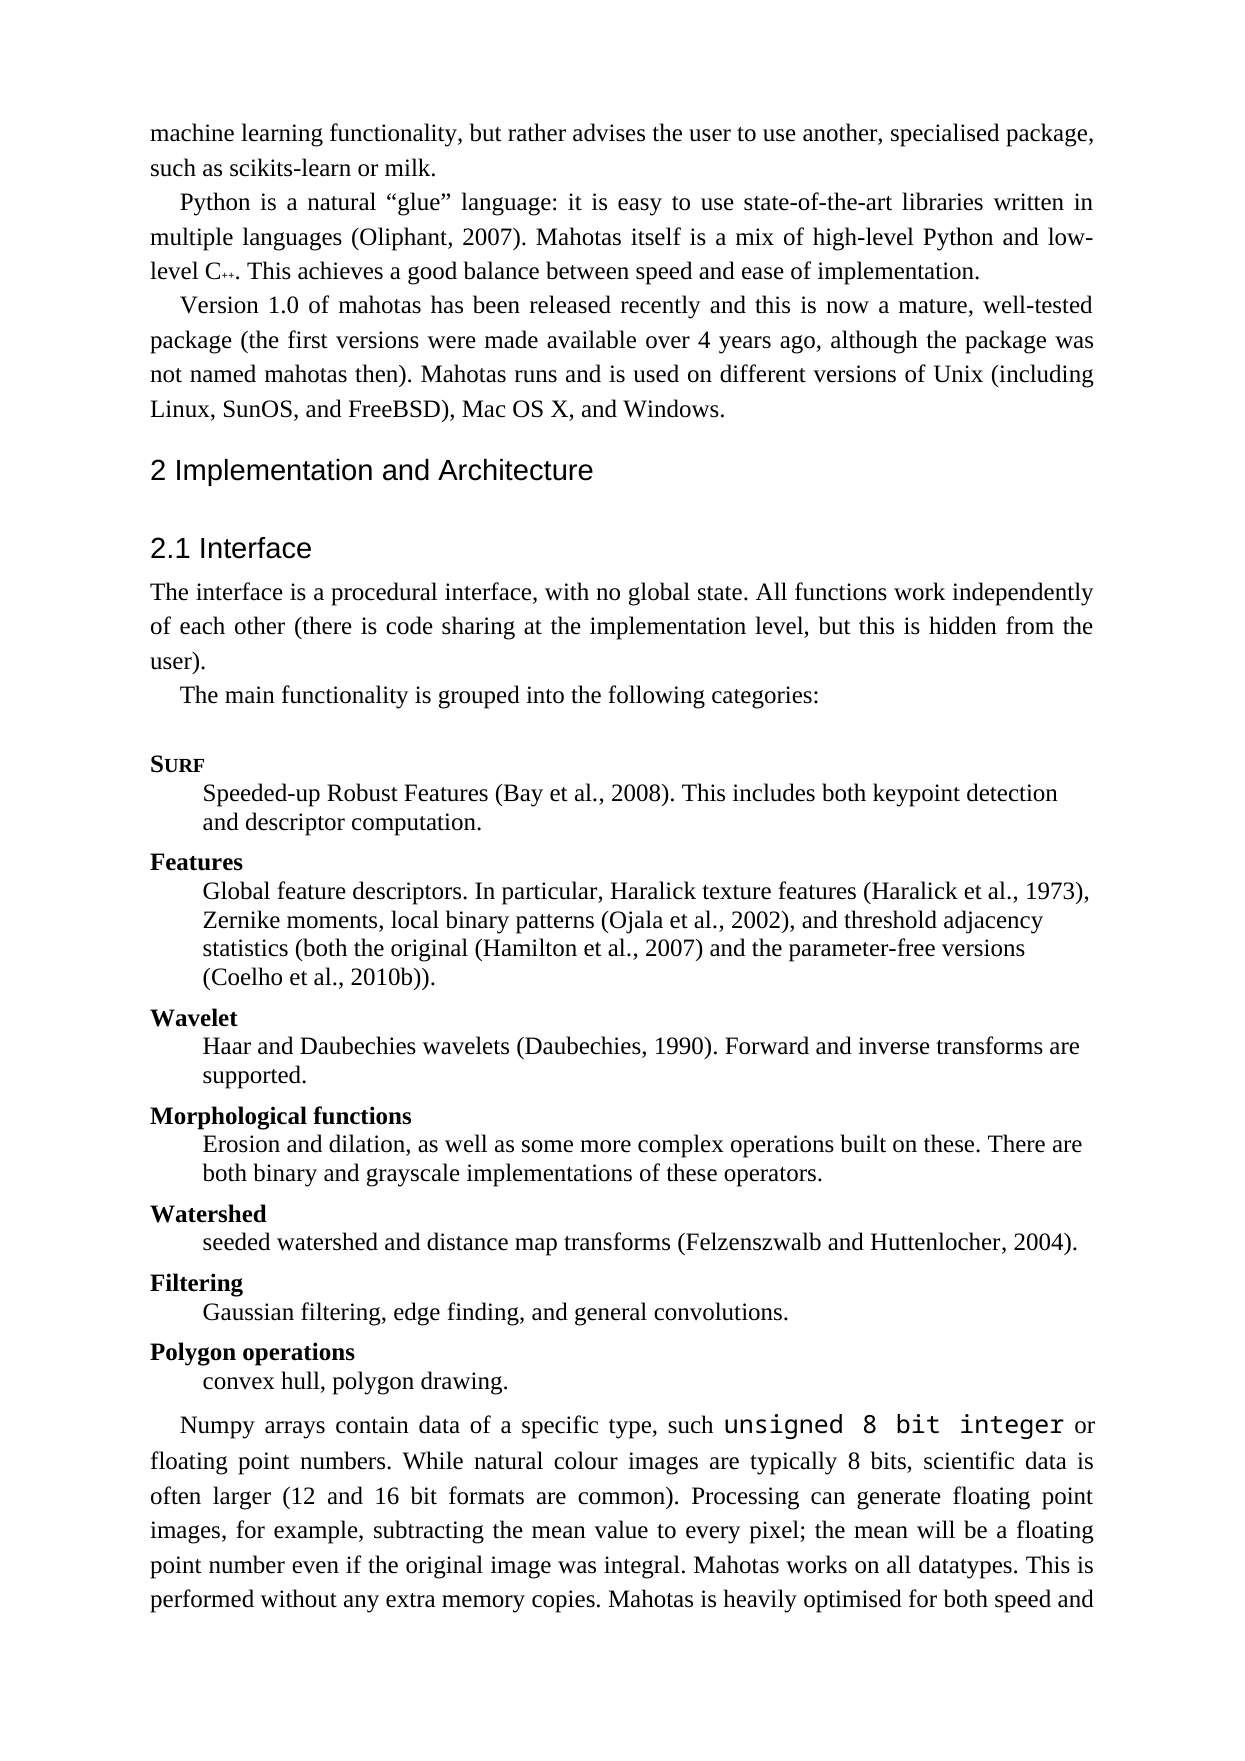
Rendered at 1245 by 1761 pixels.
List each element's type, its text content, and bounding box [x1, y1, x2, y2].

list convex hull, polygon drawing. [202, 1366, 1095, 1395]
list Haar and Daubechies wavelets (Daubechies, 1990). Forward and inverse transforms are supported. [202, 1031, 1095, 1089]
subtitle 2 Implementation and Architecture [150, 453, 1095, 487]
text Numpy arrays contain data of a specific type, such unsigned 8 bit integer or floating point numbers. While natural colour images are typically 8 bits, scientific data is often larger (12 and 16 bit formats are common). Processing can generate floating point images, for example, subtracting the mean value to every pixel; the mean will be a floating point number even if the original image was integral. Mahotas works on all datatypes. This is performed without any extra memory copies. Mahotas is heavily optimised for both speed and [150, 1407, 1095, 1613]
text The interface is a procedural interface, with no global state. All functions work independently of each other (there is code sharing at the implementation level, but this is hidden from the user). [150, 577, 1095, 674]
subtitle Watershed [150, 1199, 1095, 1227]
subtitle Features [150, 847, 1095, 876]
text Version 1.0 of mahotas has been released recently and this is now a mature, well-tested package (the first versions were made available over 4 years ago, although the package was not named mahotas then). Mahotas runs and is used on different versions of Unix (including Linux, SunOS, and FreeBSD), Mac OS X, and Windows. [150, 291, 1095, 423]
subtitle Morphological functions [150, 1101, 1095, 1129]
subtitle Surf [150, 749, 1095, 778]
subtitle 2.1 Interface [150, 531, 1095, 564]
list Global feature descriptors. In particular, Haralick texture features (Haralick et al., 1973), Zernike moments, local binary patterns (Ojala et al., 2002), and threshold adjacency statistics (both the original (Hamilton et al., 2007) and the parameter-free versions (Coelho et al., 2010b)). [202, 876, 1095, 991]
list Erosion and dilation, as well as some more complex operations built on these. There are both binary and grayscale implementations of these operators. [202, 1129, 1095, 1187]
text Python is a natural “glue” language: it is easy to use state-of-the-art libraries written in multiple languages (Oliphant, 2007). Mahotas itself is a mix of high-level Python and low-level C++. This achieves a good balance between speed and ease of implementation. [150, 187, 1095, 285]
text The main functionality is grouped into the following categories: [150, 680, 1095, 709]
text machine learning functionality, but rather advises the user to use another, specialised package, such as scikits-learn or milk. [150, 118, 1095, 181]
list Speeded-up Robust Features (Bay et al., 2008). This includes both keypoint detection and descriptor computation. [202, 778, 1095, 835]
list seeded watershed and distance map transforms (Felzenszwalb and Huttenlocher, 2004). [202, 1227, 1095, 1256]
subtitle Wavelet [150, 1003, 1095, 1031]
list Gaussian filtering, edge finding, and general convolutions. [202, 1297, 1095, 1326]
subtitle Filtering [150, 1268, 1095, 1297]
subtitle Polygon operations [150, 1337, 1095, 1366]
